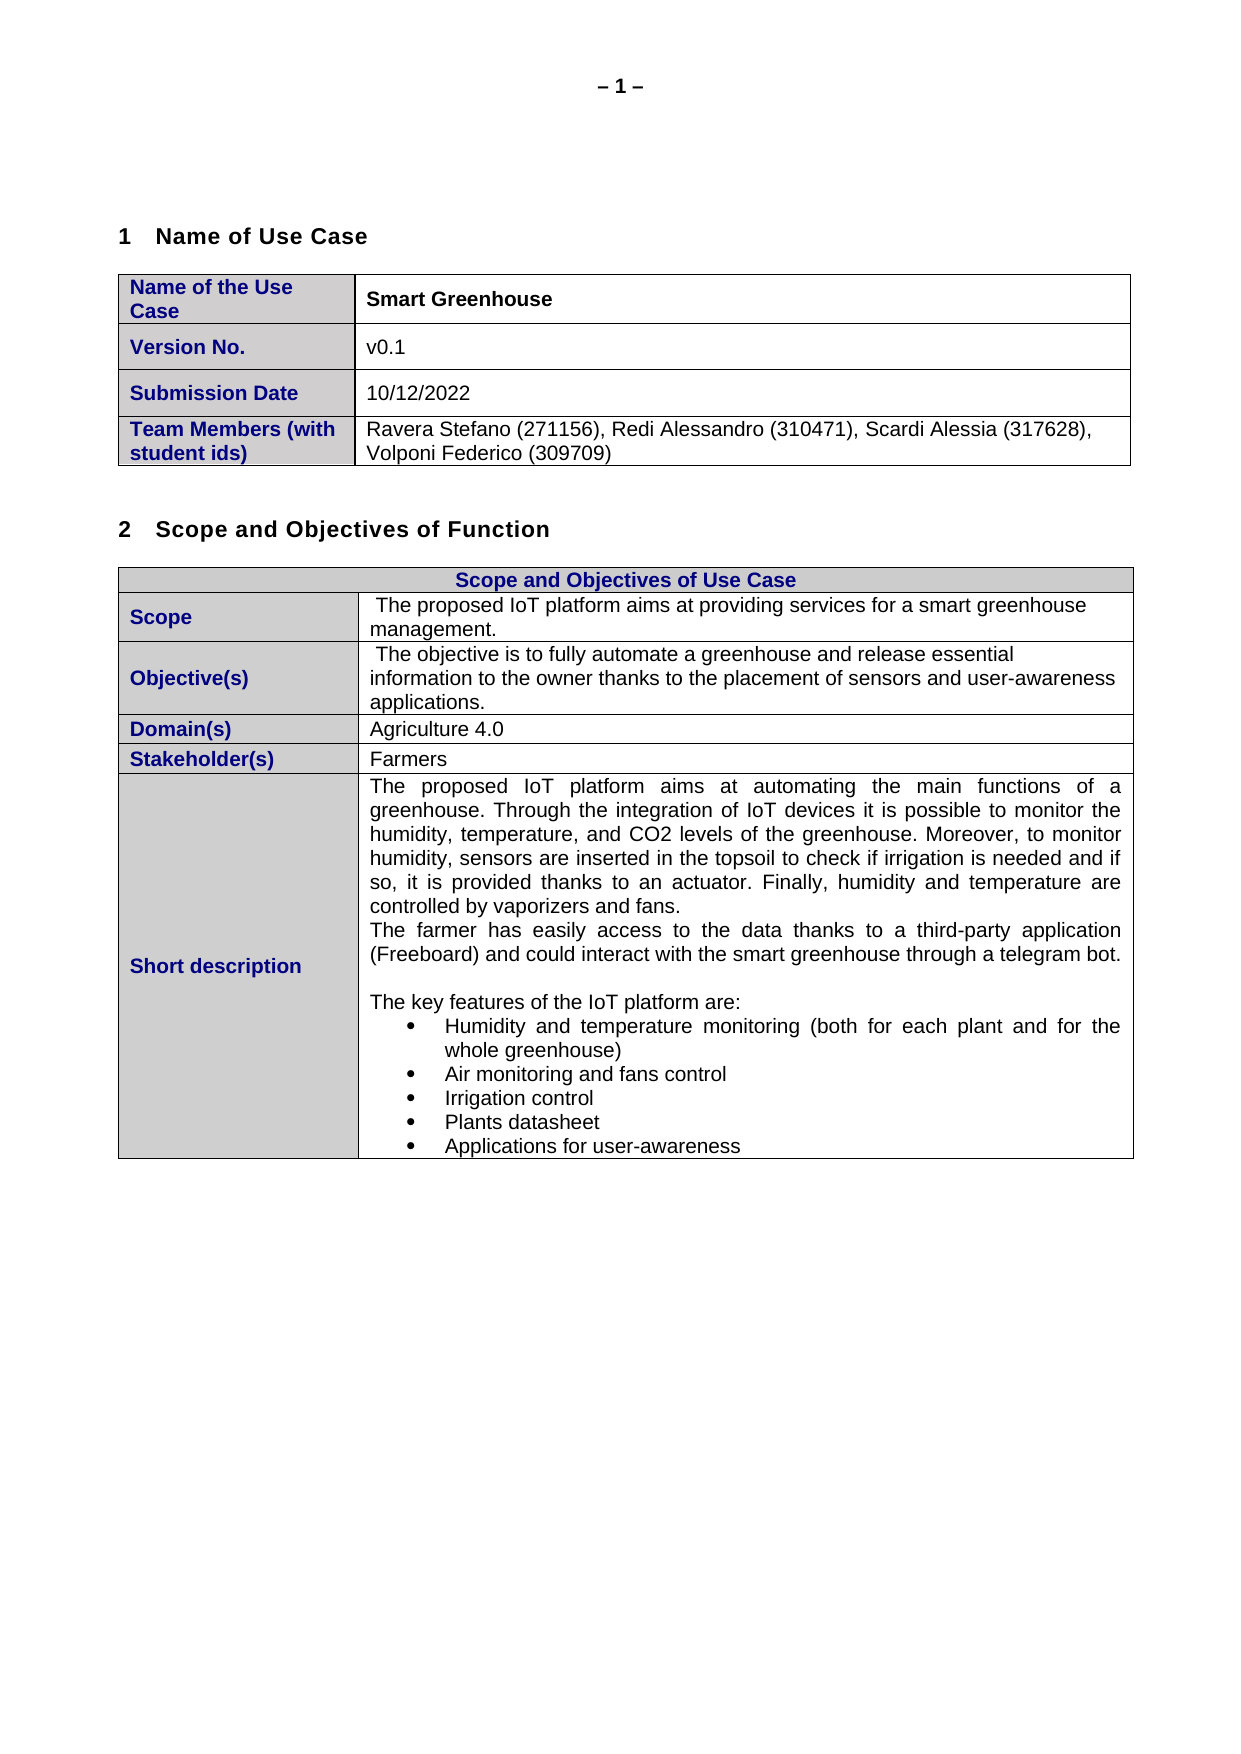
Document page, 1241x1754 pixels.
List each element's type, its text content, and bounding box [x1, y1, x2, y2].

subtitle Scope and Objectives of Function [118, 516, 1122, 542]
table_header Smart Greenhouse [356, 275, 1130, 323]
table_header Scope and Objectives of Use Case [119, 568, 1133, 592]
table_cell Domain(s) [119, 715, 358, 743]
table_cell Scope [119, 593, 358, 641]
table_header Name of the Use Case [119, 275, 354, 323]
table_cell The proposed IoT platform aims at automating the main functions of a greenhouse. Through the integration of IoT devices it is possible to monitor the humidity, temperature, and CO2 levels of the greenhouse. Moreover, to monitor humidity, sensors are inserted in the topsoil to check if irrigation is needed and if so, it is provided thanks to an actuator. Finally, humidity and temperature are controlled by vaporizers and fans. The farmer has easily access to the data thanks to a third-party application (Freeboard) and could interact with the smart greenhouse through a telegram bot. The key features of the IoT platform are: Humidity and temperature monitoring (both for each plant and for the whole greenhouse) Air monitoring and fans control Irrigation control Plants datasheet Applications for user-awareness [359, 774, 1133, 1158]
subtitle Name of Use Case [118, 223, 1122, 249]
table_cell v0.1 [356, 324, 1130, 369]
table_cell Farmers [359, 744, 1133, 773]
table_cell Team Members (with student ids) [119, 417, 354, 464]
table_cell Short description [119, 774, 358, 1158]
table_cell 10/12/2022 [356, 370, 1130, 416]
table_cell The proposed IoT platform aims at providing services for a smart greenhouse management. [359, 593, 1133, 641]
table_cell The objective is to fully automate a greenhouse and release essential information to the owner thanks to the placement of sensors and user-awareness applications. [359, 642, 1133, 714]
table_cell Agriculture 4.0 [359, 715, 1133, 743]
table_cell Submission Date [119, 370, 354, 416]
table_cell Ravera Stefano (271156), Redi Alessandro (310471), Scardi Alessia (317628), Volponi Federico (309709) [356, 417, 1130, 464]
table_cell Objective(s) [119, 642, 358, 714]
table_cell Stakeholder(s) [119, 744, 358, 773]
table_cell Version No. [119, 324, 354, 369]
